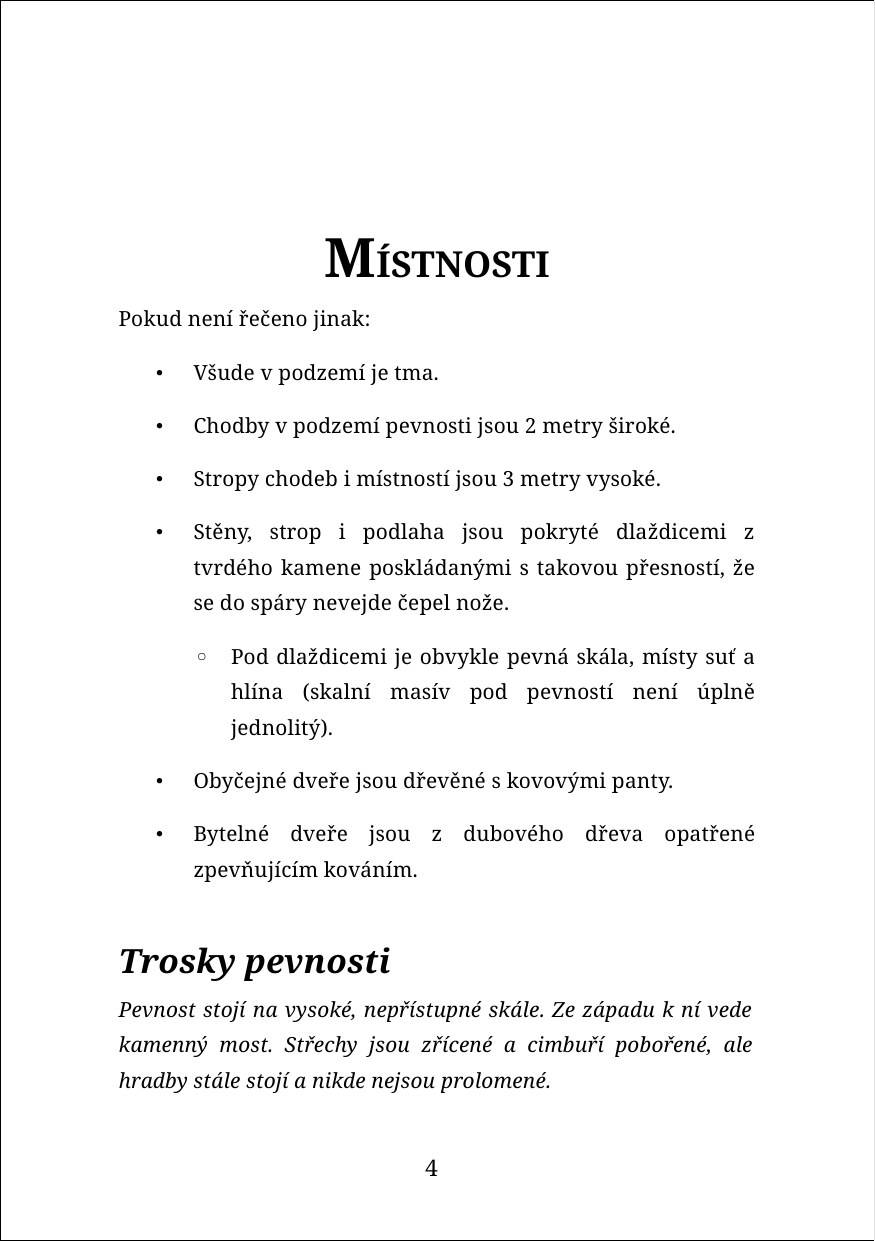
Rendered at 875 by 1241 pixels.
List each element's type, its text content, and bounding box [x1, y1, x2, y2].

list Chodby v podzemí pevnosti jsou 2 metry široké. [156, 411, 756, 439]
text Pokud není řečeno jinak: [118, 304, 756, 333]
subtitle Trosky pevnosti [118, 938, 756, 983]
text Pevnost stojí na vysoké, nepřístupné skále. Ze západu k ní vede kamenný most. Střechy jsou zřícené a cimbuří pobořené, ale hradby stále stojí a nikde nejsou prolomené. [118, 995, 756, 1094]
list Stěny, strop i podlaha jsou pokryté dlaždicemi z tvrdého kamene poskládanými s takovou přesností, že se do spáry nevejde čepel nože. [156, 517, 756, 617]
list Stropy chodeb i místností jsou 3 metry vysoké. [156, 464, 756, 493]
subtitle Místnosti [118, 219, 756, 293]
list Obyčejné dveře jsou dřevěné s kovovými panty. [156, 766, 756, 794]
list Bytelné dveře jsou z dubového dřeva opatřené zpevňujícím kováním. [156, 819, 756, 883]
list Pod dlaždicemi je obvykle pevná skála, místy suť a hlína (skalní masív pod pevností není úplně jednolitý). [193, 642, 756, 741]
list Všude v podzemí je tma. [156, 358, 756, 386]
